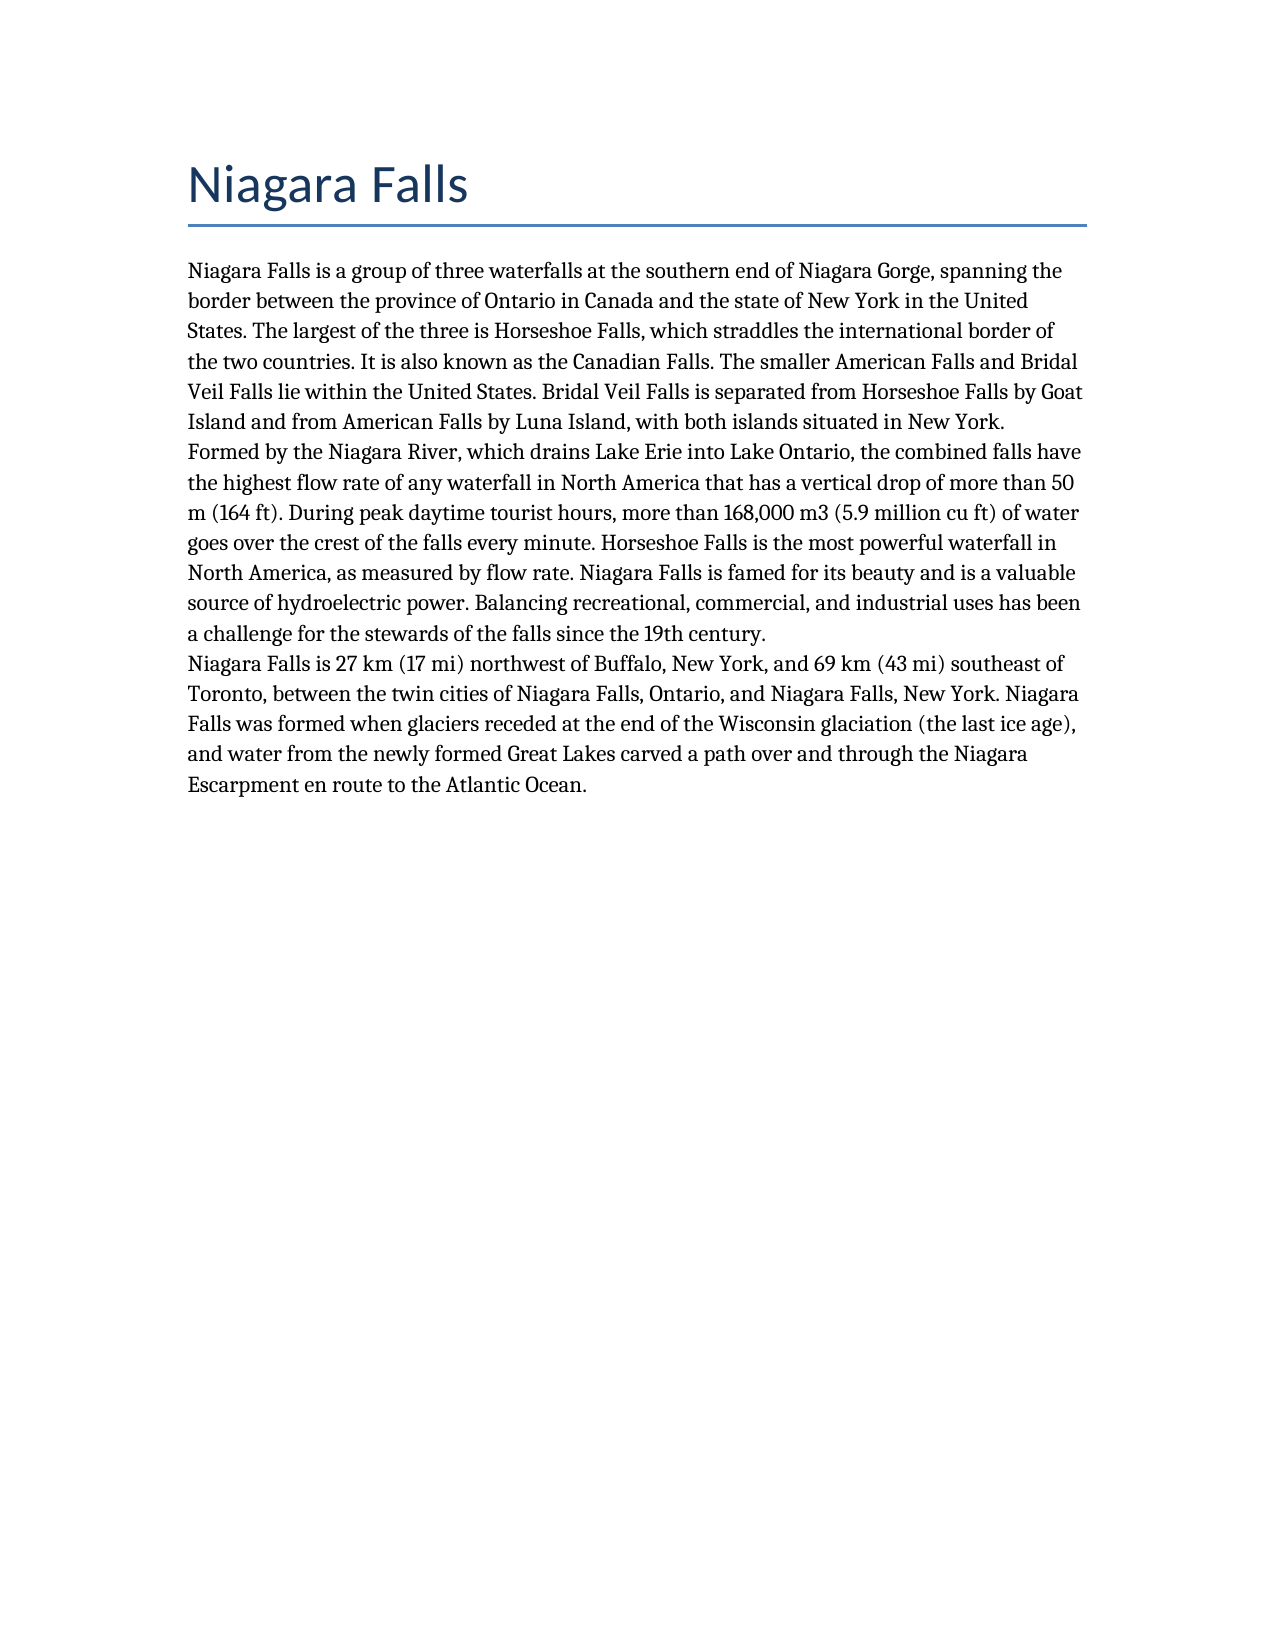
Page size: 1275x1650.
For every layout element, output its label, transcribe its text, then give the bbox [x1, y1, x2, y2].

title Niagara Falls [187, 150, 1087, 227]
text Niagara Falls is a group of three waterfalls at the southern end of Niagara Gorge, spanning the border between the province of Ontario in Canada and the state of New York in the United States. The largest of the three is Horseshoe Falls, which straddles the international border of the two countries. It is also known as the Canadian Falls. The smaller American Falls and Bridal Veil Falls lie within the United States. Bridal Veil Falls is separated from Horseshoe Falls by Goat Island and from American Falls by Luna Island, with both islands situated in New York. Formed by the Niagara River, which drains Lake Erie into Lake Ontario, the combined falls have the highest flow rate of any waterfall in North America that has a vertical drop of more than 50 m (164 ft). During peak daytime tourist hours, more than 168,000 m3 (5.9 million cu ft) of water goes over the crest of the falls every minute. Horseshoe Falls is the most powerful waterfall in North America, as measured by flow rate. Niagara Falls is famed for its beauty and is a valuable source of hydroelectric power. Balancing recreational, commercial, and industrial uses has been a challenge for the stewards of the falls since the 19th century. Niagara Falls is 27 km (17 mi) northwest of Buffalo, New York, and 69 km (43 mi) southeast of Toronto, between the twin cities of Niagara Falls, Ontario, and Niagara Falls, New York. Niagara Falls was formed when glaciers receded at the end of the Wisconsin glaciation (the last ice age), and water from the newly formed Great Lakes carved a path over and through the Niagara Escarpment en route to the Atlantic Ocean. [187, 258, 1087, 798]
